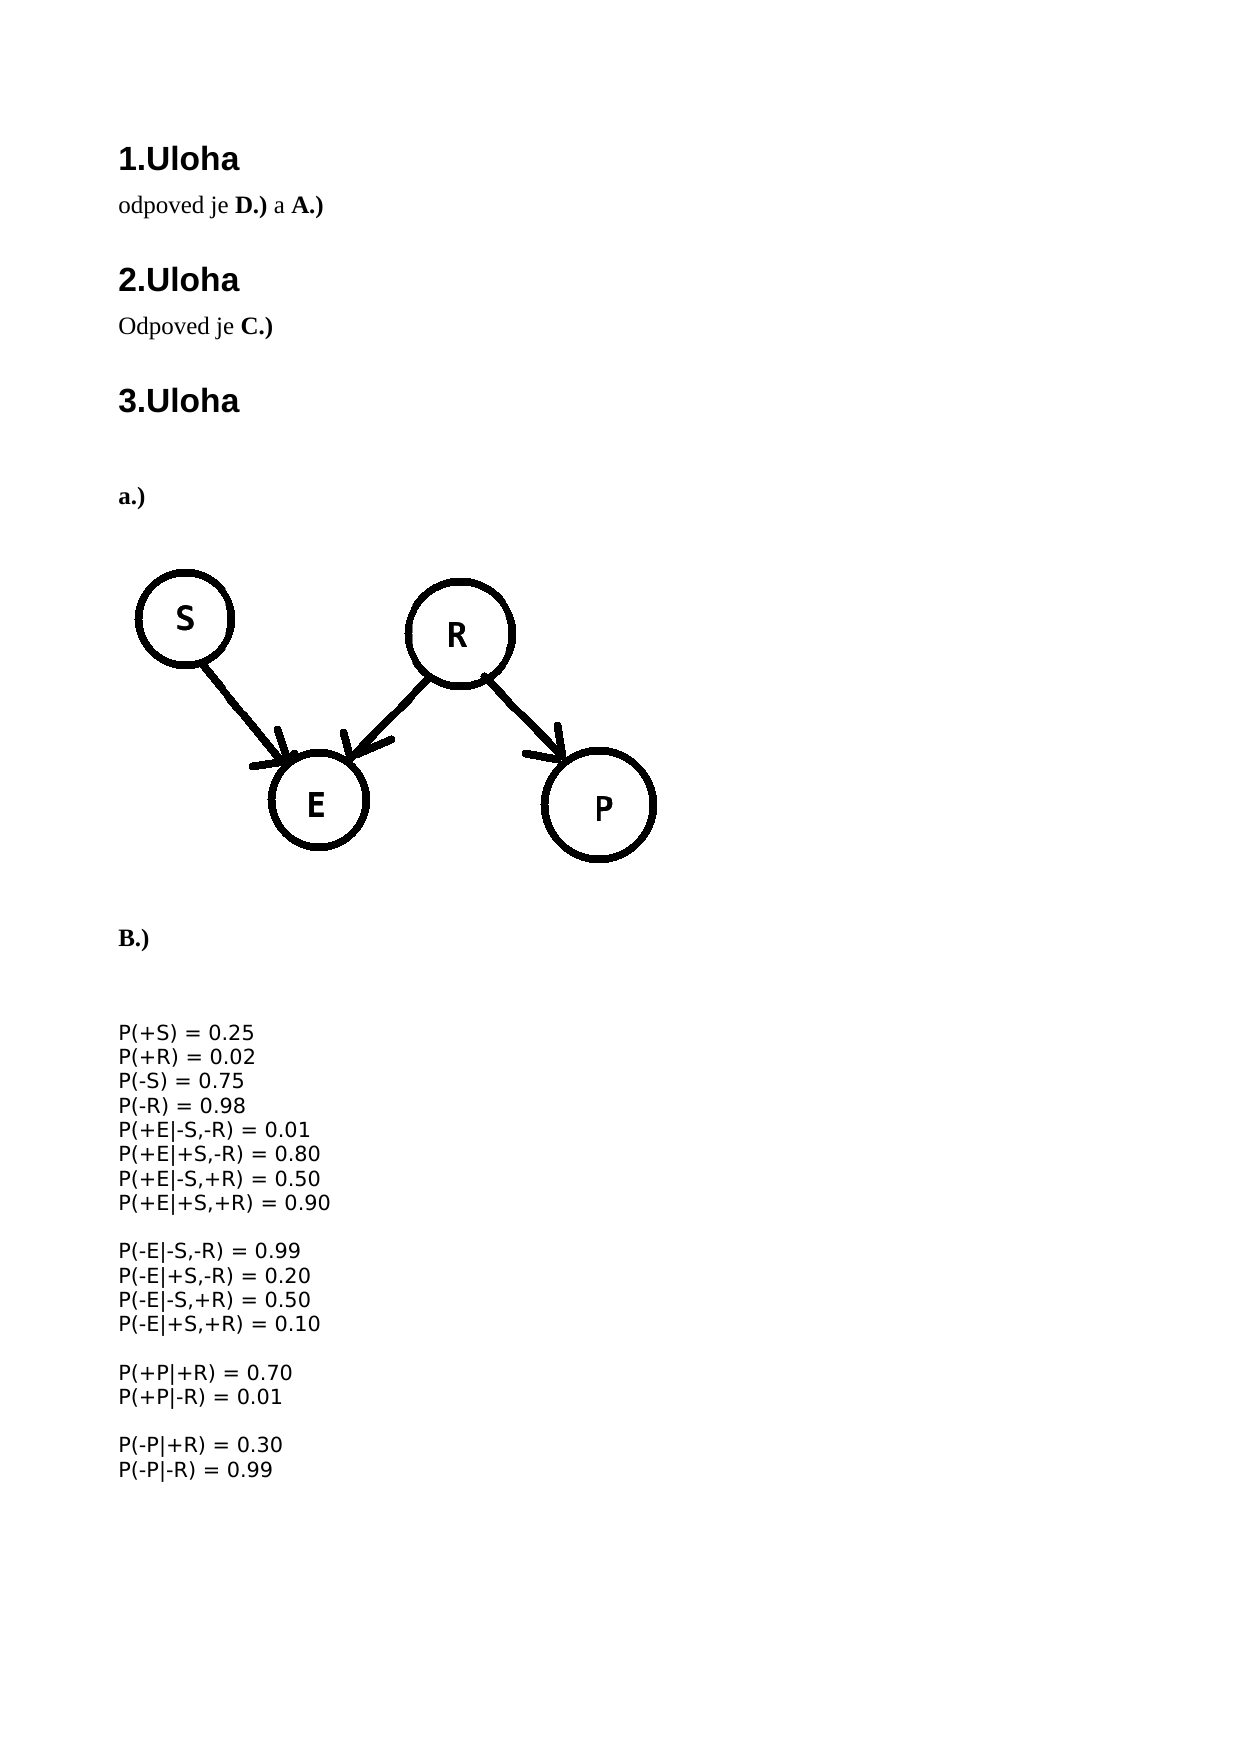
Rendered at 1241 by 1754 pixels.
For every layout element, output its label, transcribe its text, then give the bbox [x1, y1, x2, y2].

subtitle 1.Uloha [118, 139, 1122, 178]
text P(+P|+R) = 0.70 [118, 1361, 1122, 1385]
subtitle 2.Uloha [118, 260, 1122, 299]
text odpoved je D.) a A.) [118, 190, 1122, 219]
text P(+E|+S,+R) = 0.90 [118, 1191, 1122, 1215]
text P(+E|-S,+R) = 0.50 [118, 1167, 1122, 1191]
text Odpoved je C.) [118, 311, 1122, 340]
text P(+E|+S,-R) = 0.80 [118, 1142, 1122, 1167]
text P(-P|+R) = 0.30 [118, 1433, 1122, 1458]
text a.) [118, 481, 1122, 510]
text P(-E|+S,+R) = 0.10 [118, 1312, 1122, 1336]
text P(+R) = 0.02 [118, 1045, 1122, 1069]
text P(-E|-S,+R) = 0.50 [118, 1288, 1122, 1312]
text P(-S) = 0.75 [118, 1069, 1122, 1094]
text B.) [118, 923, 1122, 952]
text P(-R) = 0.98 [118, 1094, 1122, 1118]
text P(+E|-S,-R) = 0.01 [118, 1118, 1122, 1142]
text P(-E|-S,-R) = 0.99 [118, 1239, 1122, 1264]
subtitle 3.Uloha [118, 381, 1122, 420]
text P(-P|-R) = 0.99 [118, 1458, 1122, 1482]
text P(-E|+S,-R) = 0.20 [118, 1264, 1122, 1288]
text P(+P|-R) = 0.01 [118, 1385, 1122, 1409]
text P(+S) = 0.25 [118, 1021, 1122, 1045]
picture [132, 539, 693, 884]
